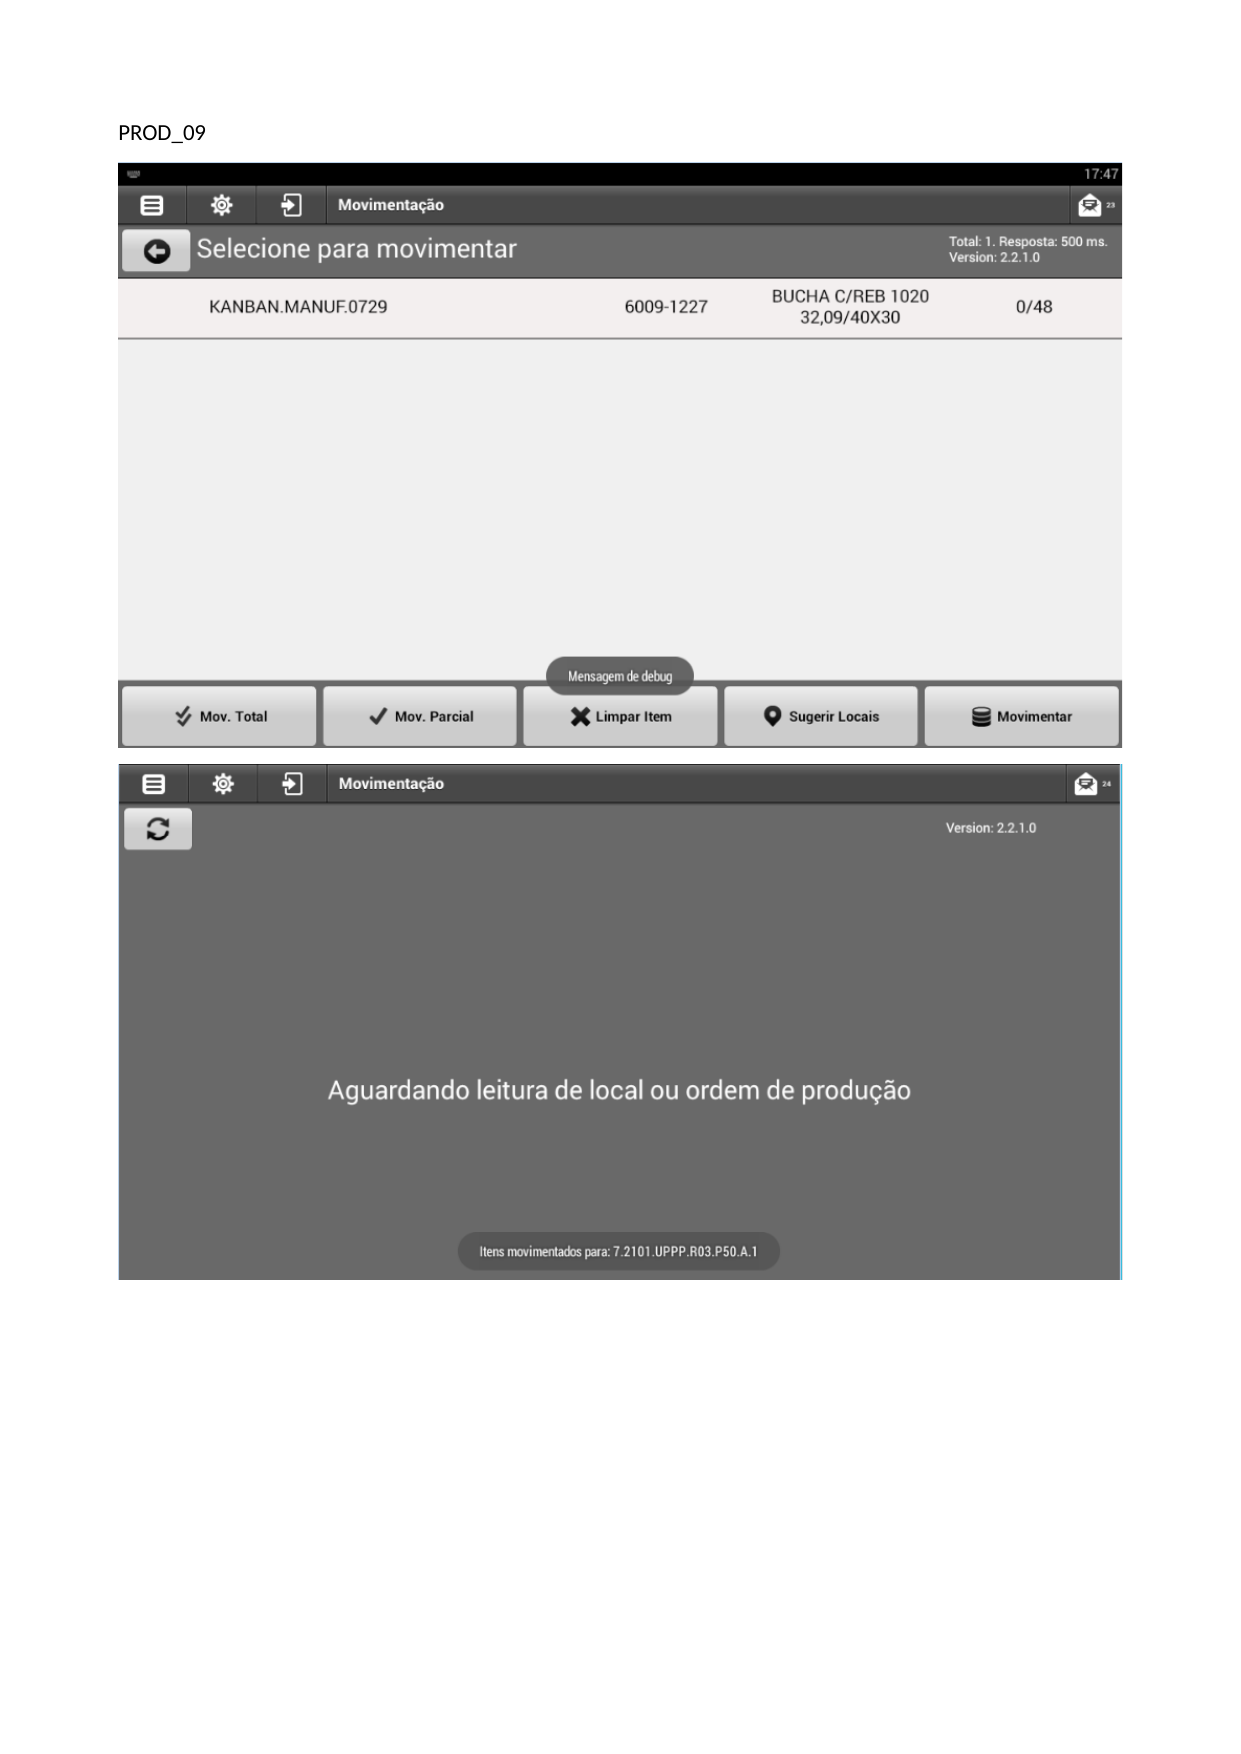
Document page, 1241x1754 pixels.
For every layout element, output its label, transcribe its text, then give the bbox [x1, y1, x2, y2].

text PROD_09 [118, 118, 1122, 146]
